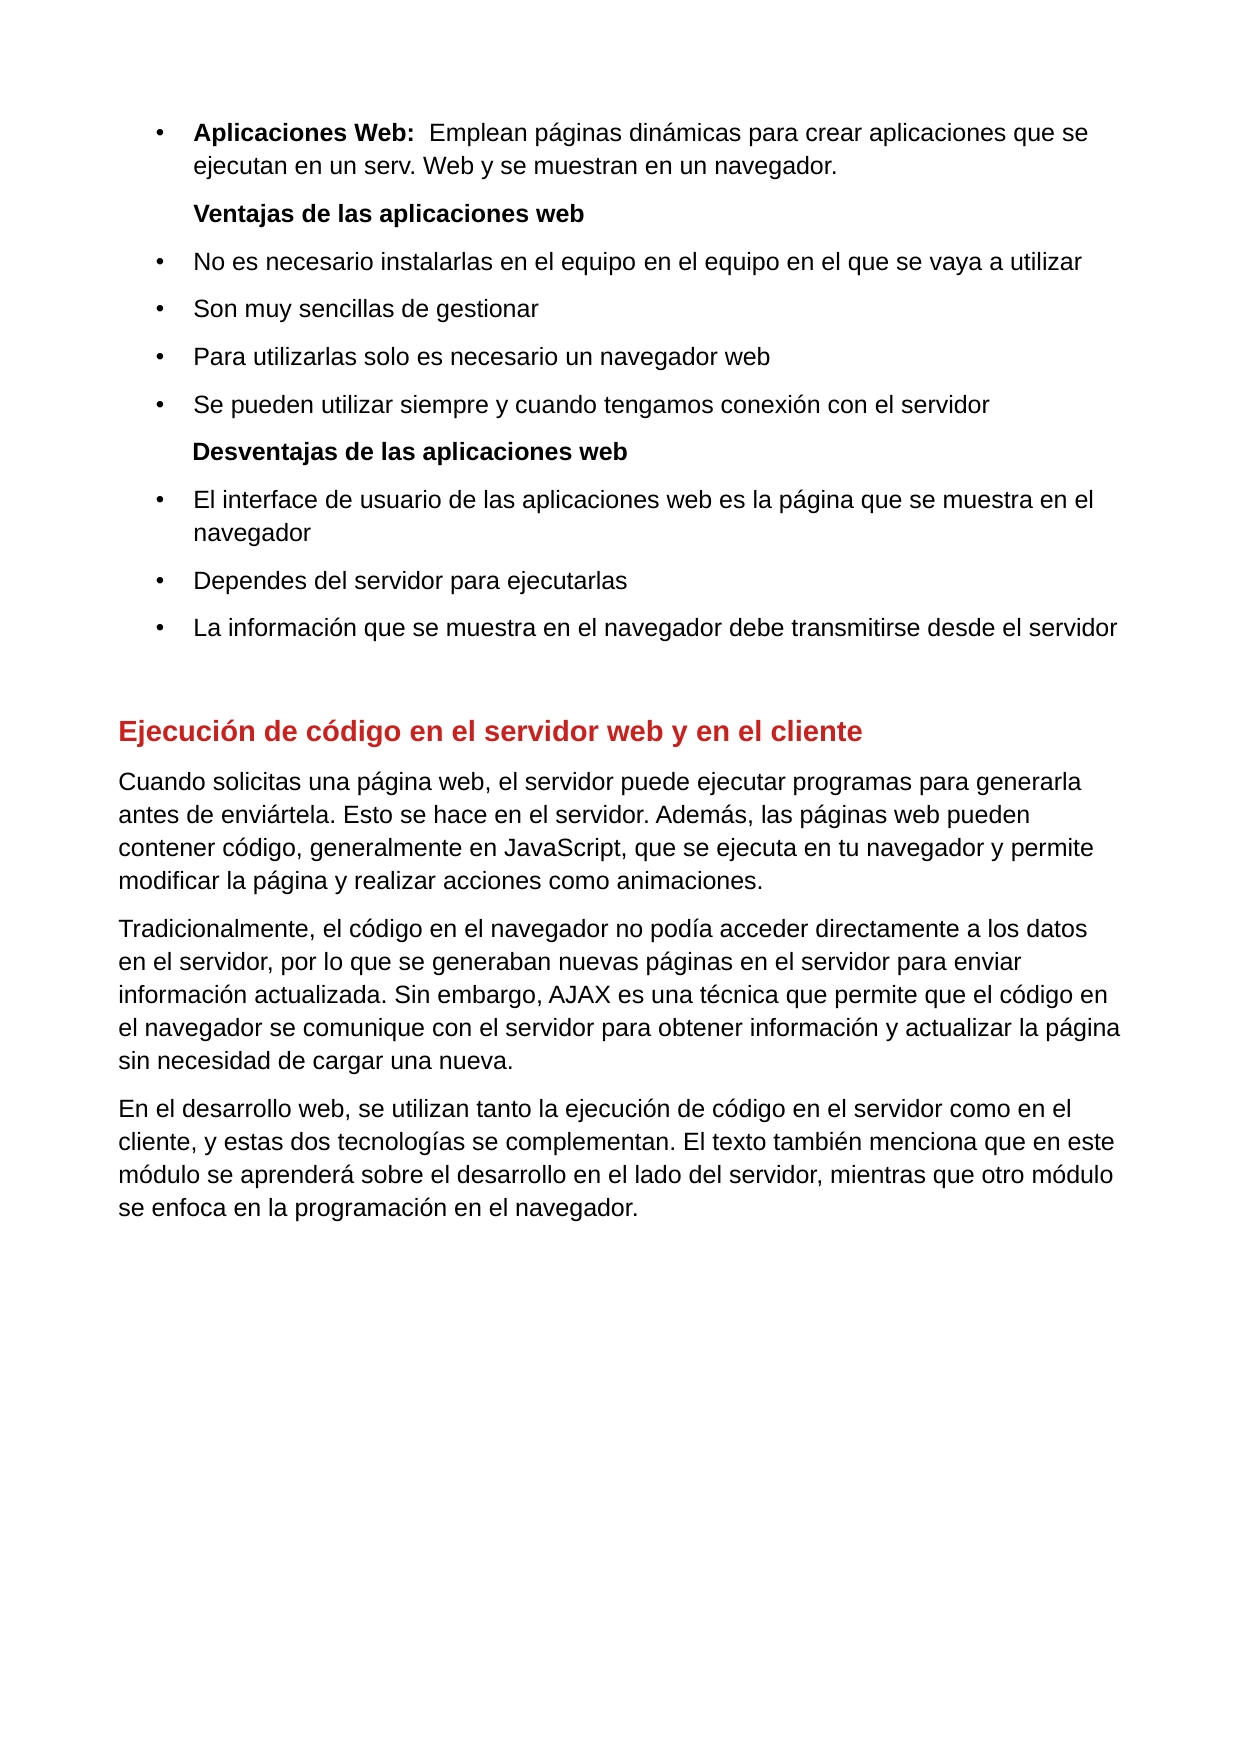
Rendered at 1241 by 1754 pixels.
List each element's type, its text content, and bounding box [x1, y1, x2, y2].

list Se pueden utilizar siempre y cuando tengamos conexión con el servidor [156, 389, 1122, 418]
list No es necesario instalarlas en el equipo en el equipo en el que se vaya a utilizar [156, 246, 1122, 275]
text En el desarrollo web, se utilizan tanto la ejecución de código en el servidor como en el cliente, y estas dos tecnologías se complementan. El texto también menciona que en este módulo se aprenderá sobre el desarrollo en el lado del servidor, mientras que otro módulo se enfoca en la programación en el navegador. [118, 1094, 1122, 1221]
text Ejecución de código en el servidor web y en el cliente [118, 714, 1122, 748]
list Dependes del servidor para ejecutarlas [156, 566, 1122, 594]
list Para utilizarlas solo es necesario un navegador web [156, 342, 1122, 371]
text Tradicionalmente, el código en el navegador no podía acceder directamente a los datos en el servidor, por lo que se generaban nuevas páginas en el servidor para enviar información actualizada. Sin embargo, AJAX es una técnica que permite que el código en el navegador se comunique con el servidor para obtener información y actualizar la página sin necesidad de cargar una nueva. [118, 914, 1122, 1075]
list Son muy sencillas de gestionar [156, 294, 1122, 323]
text Desventajas de las aplicaciones web [118, 437, 1122, 466]
list Ventajas de las aplicaciones web [156, 199, 1122, 228]
list Aplicaciones Web: Emplean páginas dinámicas para crear aplicaciones que se ejecutan en un serv. Web y se muestran en un navegador. [156, 118, 1122, 180]
list La información que se muestra en el navegador debe transmitirse desde el servidor [156, 613, 1122, 642]
text Cuando solicitas una página web, el servidor puede ejecutar programas para generarla antes de enviártela. Esto se hace en el servidor. Además, las páginas web pueden contener código, generalmente en JavaScript, que se ejecuta en tu navegador y permite modificar la página y realizar acciones como animaciones. [118, 767, 1122, 895]
list El interface de usuario de las aplicaciones web es la página que se muestra en el navegador [156, 485, 1122, 547]
